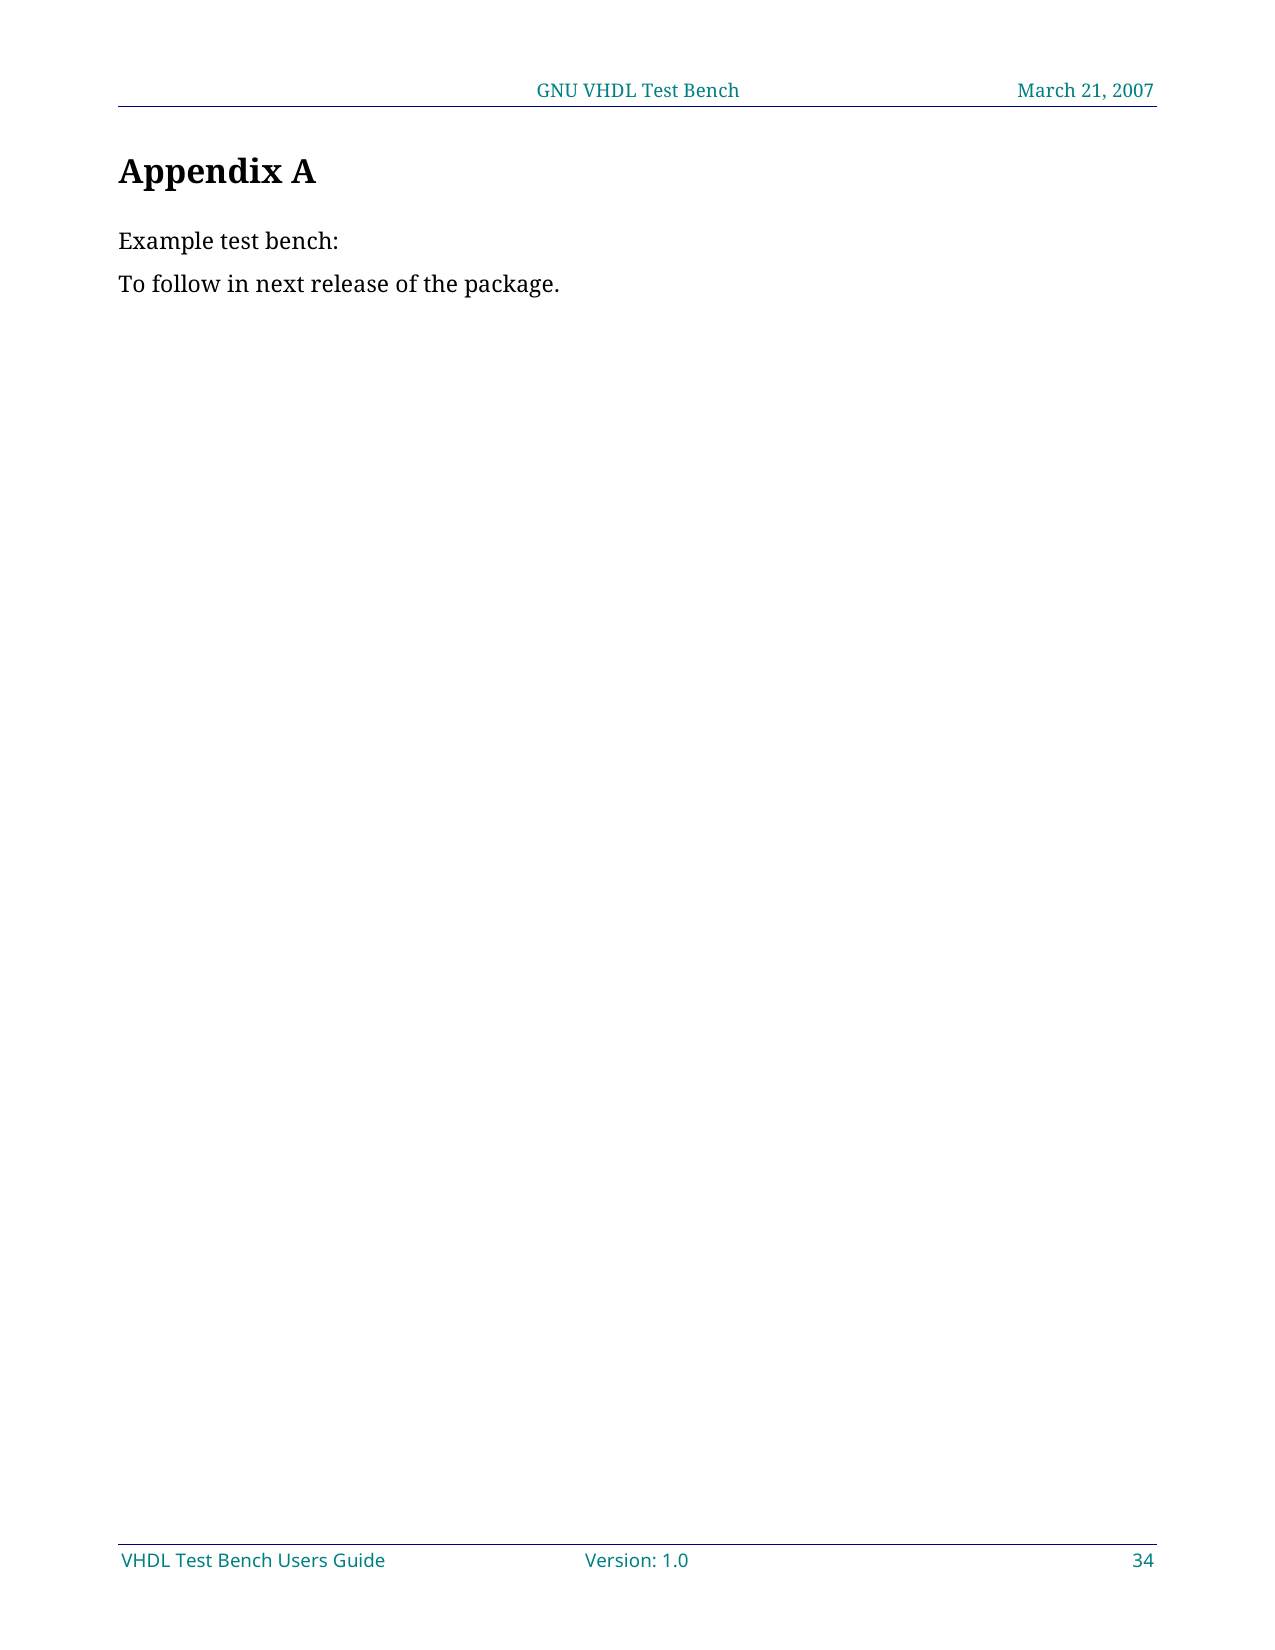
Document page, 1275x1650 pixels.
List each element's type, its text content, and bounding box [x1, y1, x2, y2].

text To follow in next release of the package. [118, 268, 1157, 299]
text Appendix A [118, 148, 1157, 194]
text Example test bench: [118, 225, 1157, 256]
